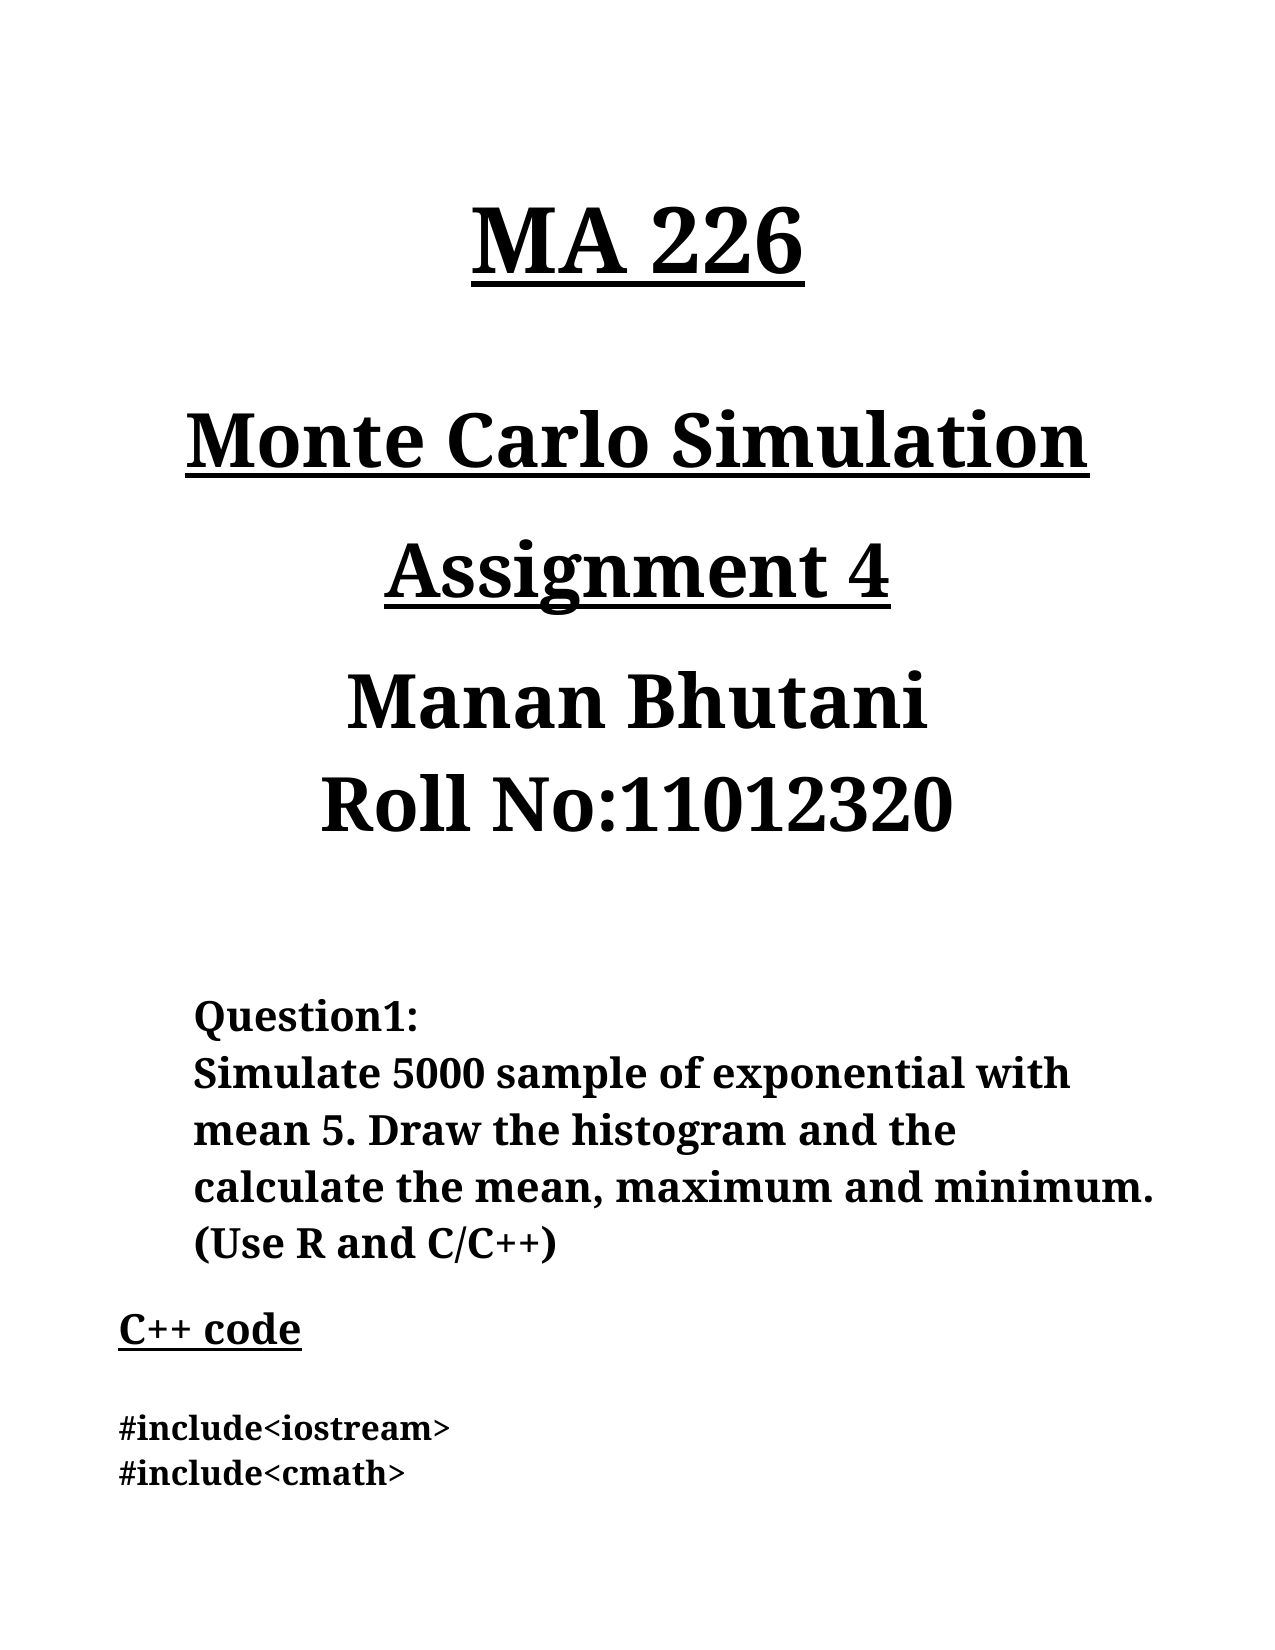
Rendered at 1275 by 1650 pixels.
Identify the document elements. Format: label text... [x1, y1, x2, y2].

text Assignment 4 [118, 518, 1157, 620]
text #include<cmath> [118, 1450, 1157, 1495]
text Monte Carlo Simulation [118, 387, 1157, 489]
text #include<iostream> [118, 1404, 1157, 1450]
text Manan Bhutani [118, 649, 1157, 751]
list Simulate 5000 sample of exponential with mean 5. Draw the histogram and the calculate the mean, maximum and minimum. (Use R and C/C++) [156, 1044, 1157, 1271]
text MA 226 [118, 176, 1157, 301]
text C++ code [118, 1300, 1157, 1357]
text Roll No:11012320 [118, 751, 1157, 853]
list Question1: [156, 987, 1157, 1044]
